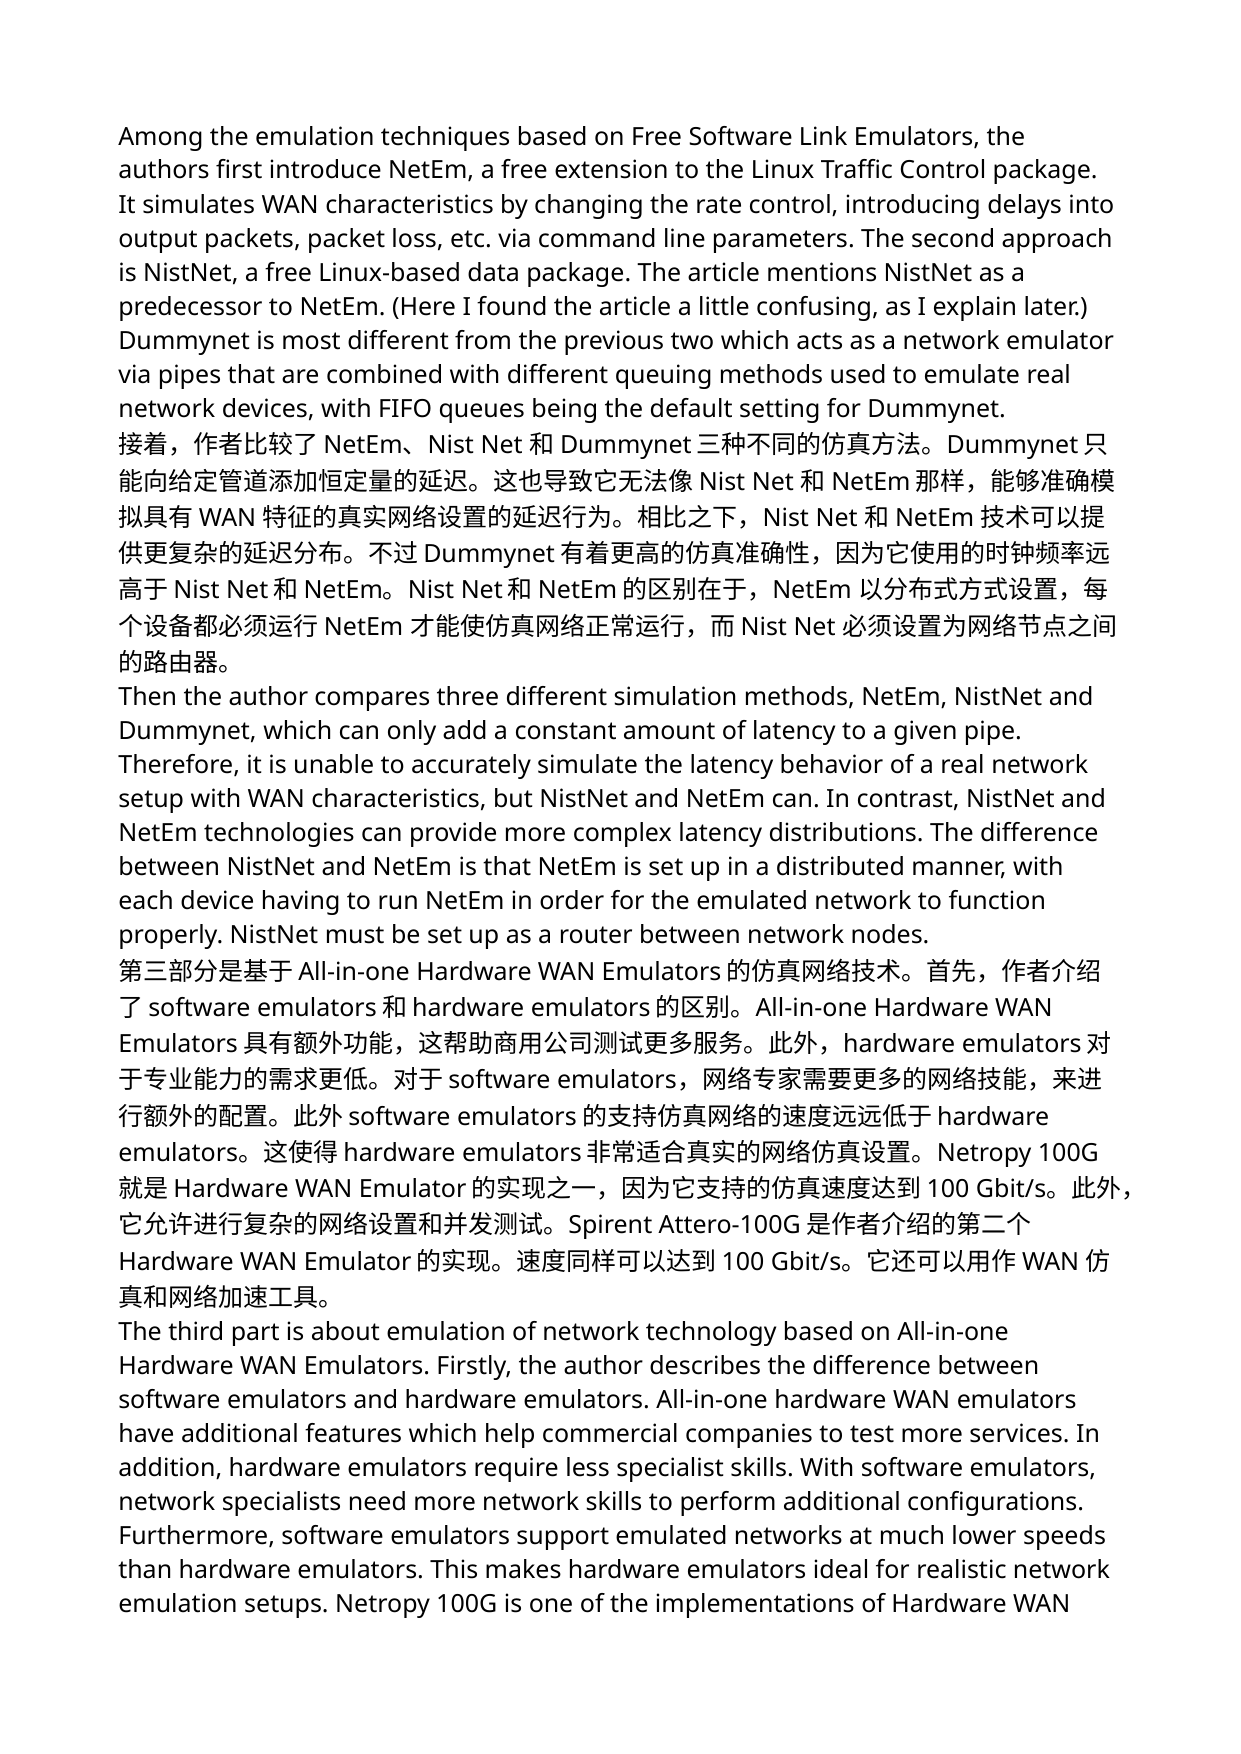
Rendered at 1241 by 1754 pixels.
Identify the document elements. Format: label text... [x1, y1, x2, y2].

text Among the emulation techniques based on Free Software Link Emulators, the authors first introduce NetEm, a free extension to the Linux Traffic Control package. It simulates WAN characteristics by changing the rate control, introducing delays into output packets, packet loss, etc. via command line parameters. The second approach is NistNet, a free Linux-based data package. The article mentions NistNet as a predecessor to NetEm. (Here I found the article a little confusing, as I explain later.) Dummynet is most different from the previous two which acts as a network emulator via pipes that are combined with different queuing methods used to emulate real network devices, with FIFO queues being the default setting for Dummynet. [118, 118, 1122, 425]
text Then the author compares three different simulation methods, NetEm, NistNet and Dummynet, which can only add a constant amount of latency to a given pipe. Therefore, it is unable to accurately simulate the latency behavior of a real network setup with WAN characteristics, but NistNet and NetEm can. In contrast, NistNet and NetEm technologies can provide more complex latency distributions. The difference between NistNet and NetEm is that NetEm is set up in a distributed manner, with each device having to run NetEm in order for the emulated network to function properly. NistNet must be set up as a router between network nodes. [118, 678, 1122, 951]
text 接着，作者比较了NetEm、Nist Net 和 Dummynet三种不同的仿真方法。Dummynet只能向给定管道添加恒定量的延迟。这也导致它无法像 Nist Net 和 NetEm那样，能够准确模拟具有 WAN 特征的真实网络设置的延迟行为。相比之下，Nist Net 和 NetEm 技术可以提供更复杂的延迟分布。不过Dummynet有着更高的仿真准确性，因为它使用的时钟频率远高于Nist Net和NetEm。Nist Net和NetEm的区别在于，NetEm 以分布式方式设置，每个设备都必须运行 NetEm 才能使仿真网络正常运行，而 Nist Net 必须设置为网络节点之间的路由器。 [118, 425, 1122, 678]
text 第三部分是基于All-in-one Hardware WAN Emulators的仿真网络技术。首先，作者介绍了software emulators和hardware emulators的区别。All-in-one Hardware WAN Emulators具有额外功能，这帮助商用公司测试更多服务。此外，hardware emulators对于专业能力的需求更低。对于software emulators，网络专家需要更多的网络技能，来进行额外的配置。此外software emulators的支持仿真网络的速度远远低于hardware emulators。这使得hardware emulators非常适合真实的网络仿真设置。Netropy 100G就是Hardware WAN Emulator的实现之一，因为它支持的仿真速度达到100 Gbit/s。此外，它允许进行复杂的网络设置和并发测试。Spirent Attero-100G是作者介绍的第二个Hardware WAN Emulator的实现。速度同样可以达到100 Gbit/s。它还可以用作 WAN 仿真和网络加速工具。 [118, 951, 1122, 1313]
text The third part is about emulation of network technology based on All-in-one Hardware WAN Emulators. Firstly, the author describes the difference between software emulators and hardware emulators. All-in-one hardware WAN emulators have additional features which help commercial companies to test more services. In addition, hardware emulators require less specialist skills. With software emulators, network specialists need more network skills to perform additional configurations. Furthermore, software emulators support emulated networks at much lower speeds than hardware emulators. This makes hardware emulators ideal for realistic network emulation setups. Netropy 100G is one of the implementations of Hardware WAN [118, 1313, 1122, 1620]
